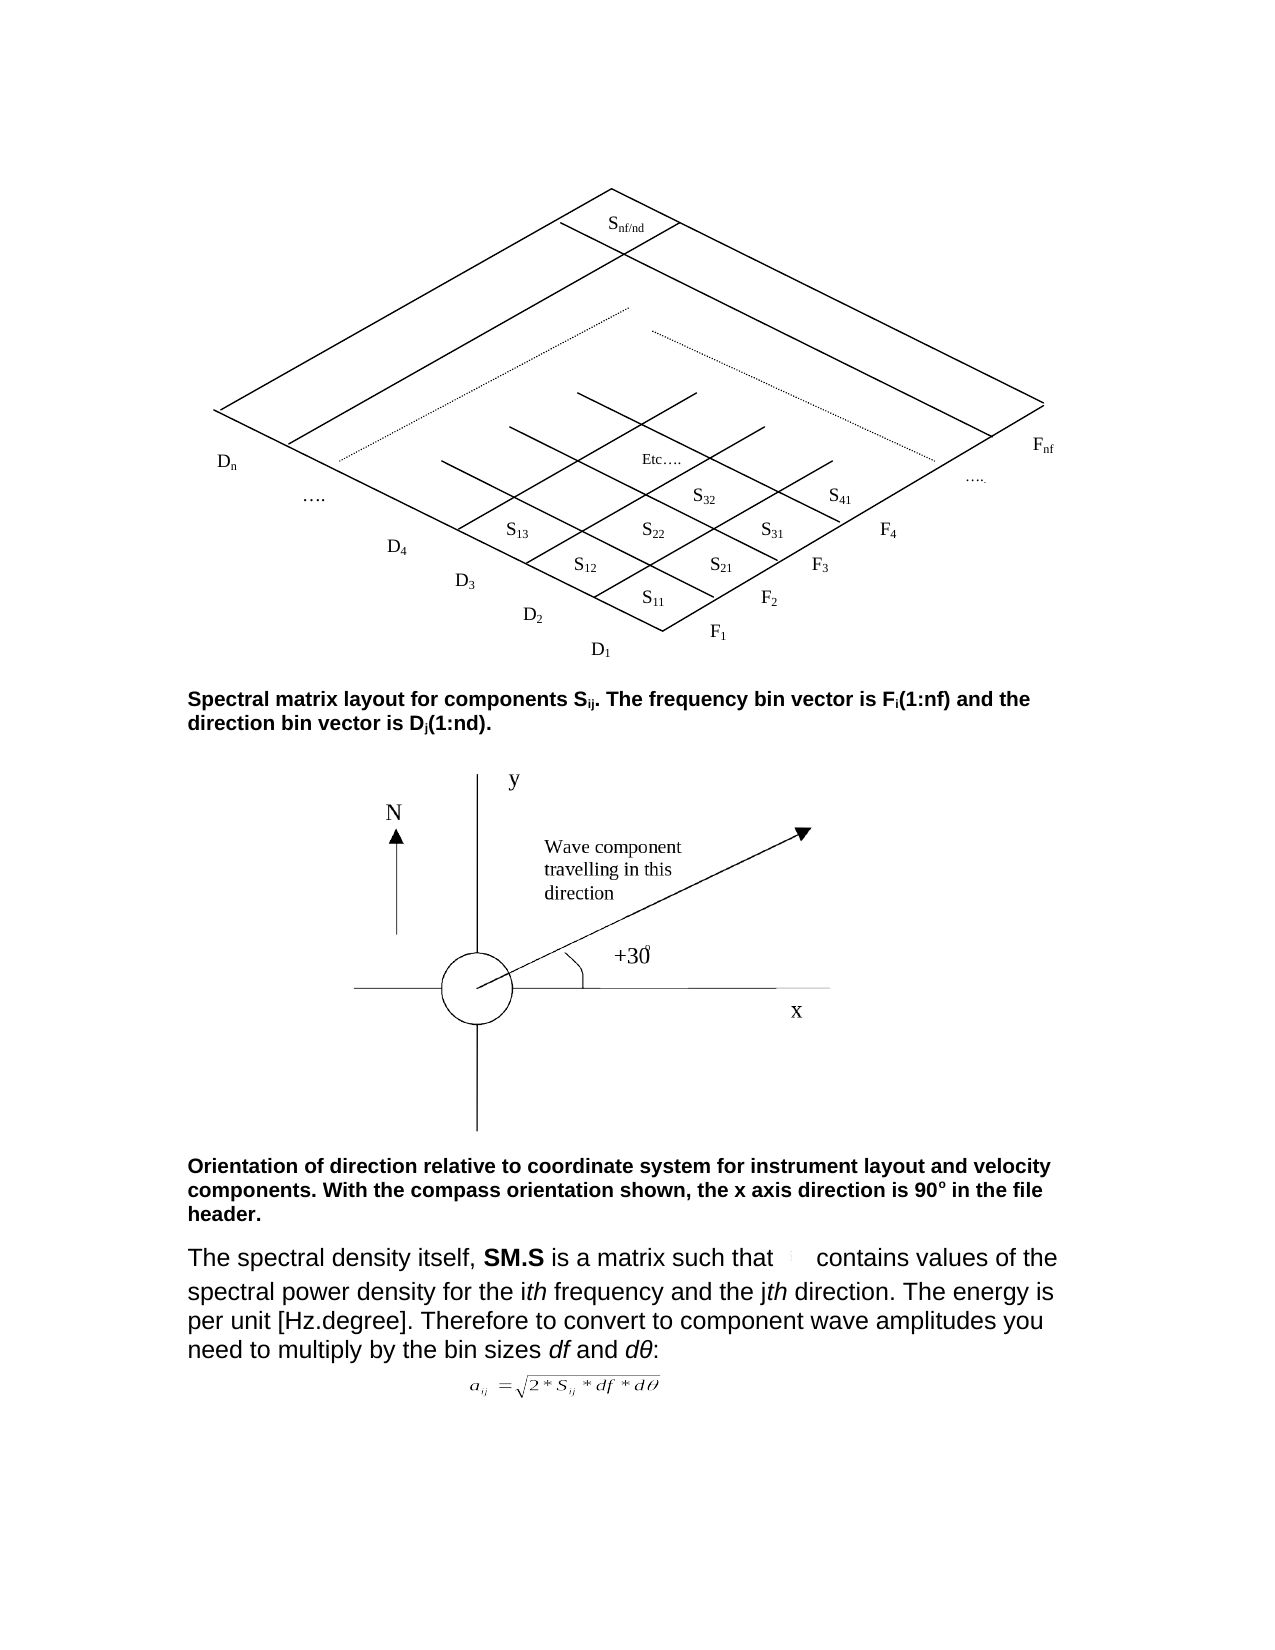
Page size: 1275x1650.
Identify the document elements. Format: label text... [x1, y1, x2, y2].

text The spectral density itself, SM.S is a matrix such that contains values of the spectral power density for the ith frequency and the jth direction. The energy is per unit [Hz.degree]. Therefore to convert to component wave amplitudes you need to multiply by the bin sizes df and dθ: [187, 1238, 1088, 1364]
text Spectral matrix layout for components Sij. The frequency bin vector is Fi(1:nf) and the direction bin vector is Dj(1:nd). [187, 687, 1088, 734]
text Orientation of direction relative to coordinate system for instrument layout and velocity components. With the compass orientation shown, the x axis direction is 90o in the file header. [187, 1153, 1088, 1225]
